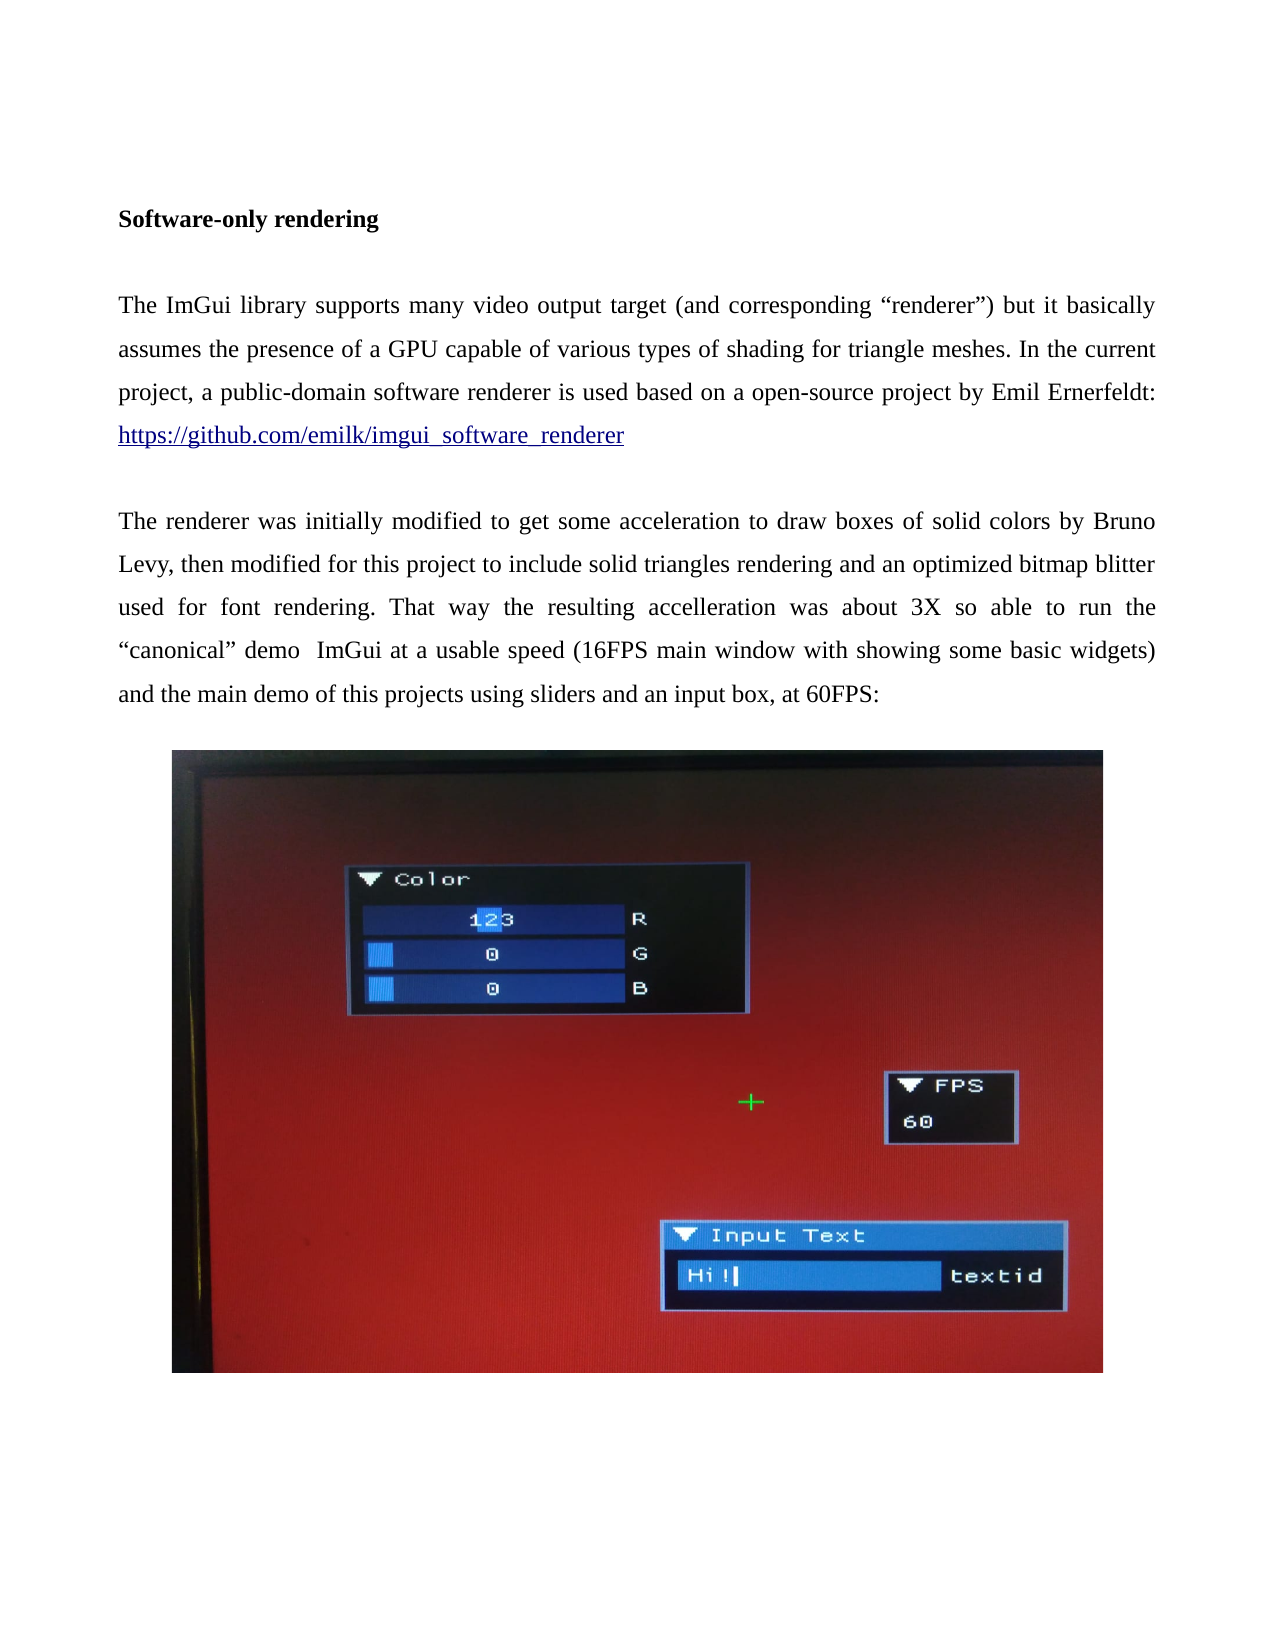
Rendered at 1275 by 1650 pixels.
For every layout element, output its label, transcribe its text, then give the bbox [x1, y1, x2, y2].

text Software-only rendering [118, 204, 1157, 233]
text The renderer was initially modified to get some acceleration to draw boxes of solid colors by Bruno Levy, then modified for this project to include solid triangles rendering and an optimized bitmap blitter used for font rendering. That way the resulting accelleration was about 3X so able to run the “canonical” demo ImGui at a usable speed (16FPS main window with showing some basic widgets) and the main demo of this projects using sliders and an input box, at 60FPS: [118, 506, 1157, 707]
text The ImGui library supports many video output target (and corresponding “renderer”) but it basically assumes the presence of a GPU capable of various types of shading for triangle meshes. In the current project, a public-domain software renderer is used based on a open-source project by Emil Ernerfeldt: https://github.com/emilk/imgui_software_renderer [118, 291, 1157, 449]
picture [171, 750, 1104, 1373]
